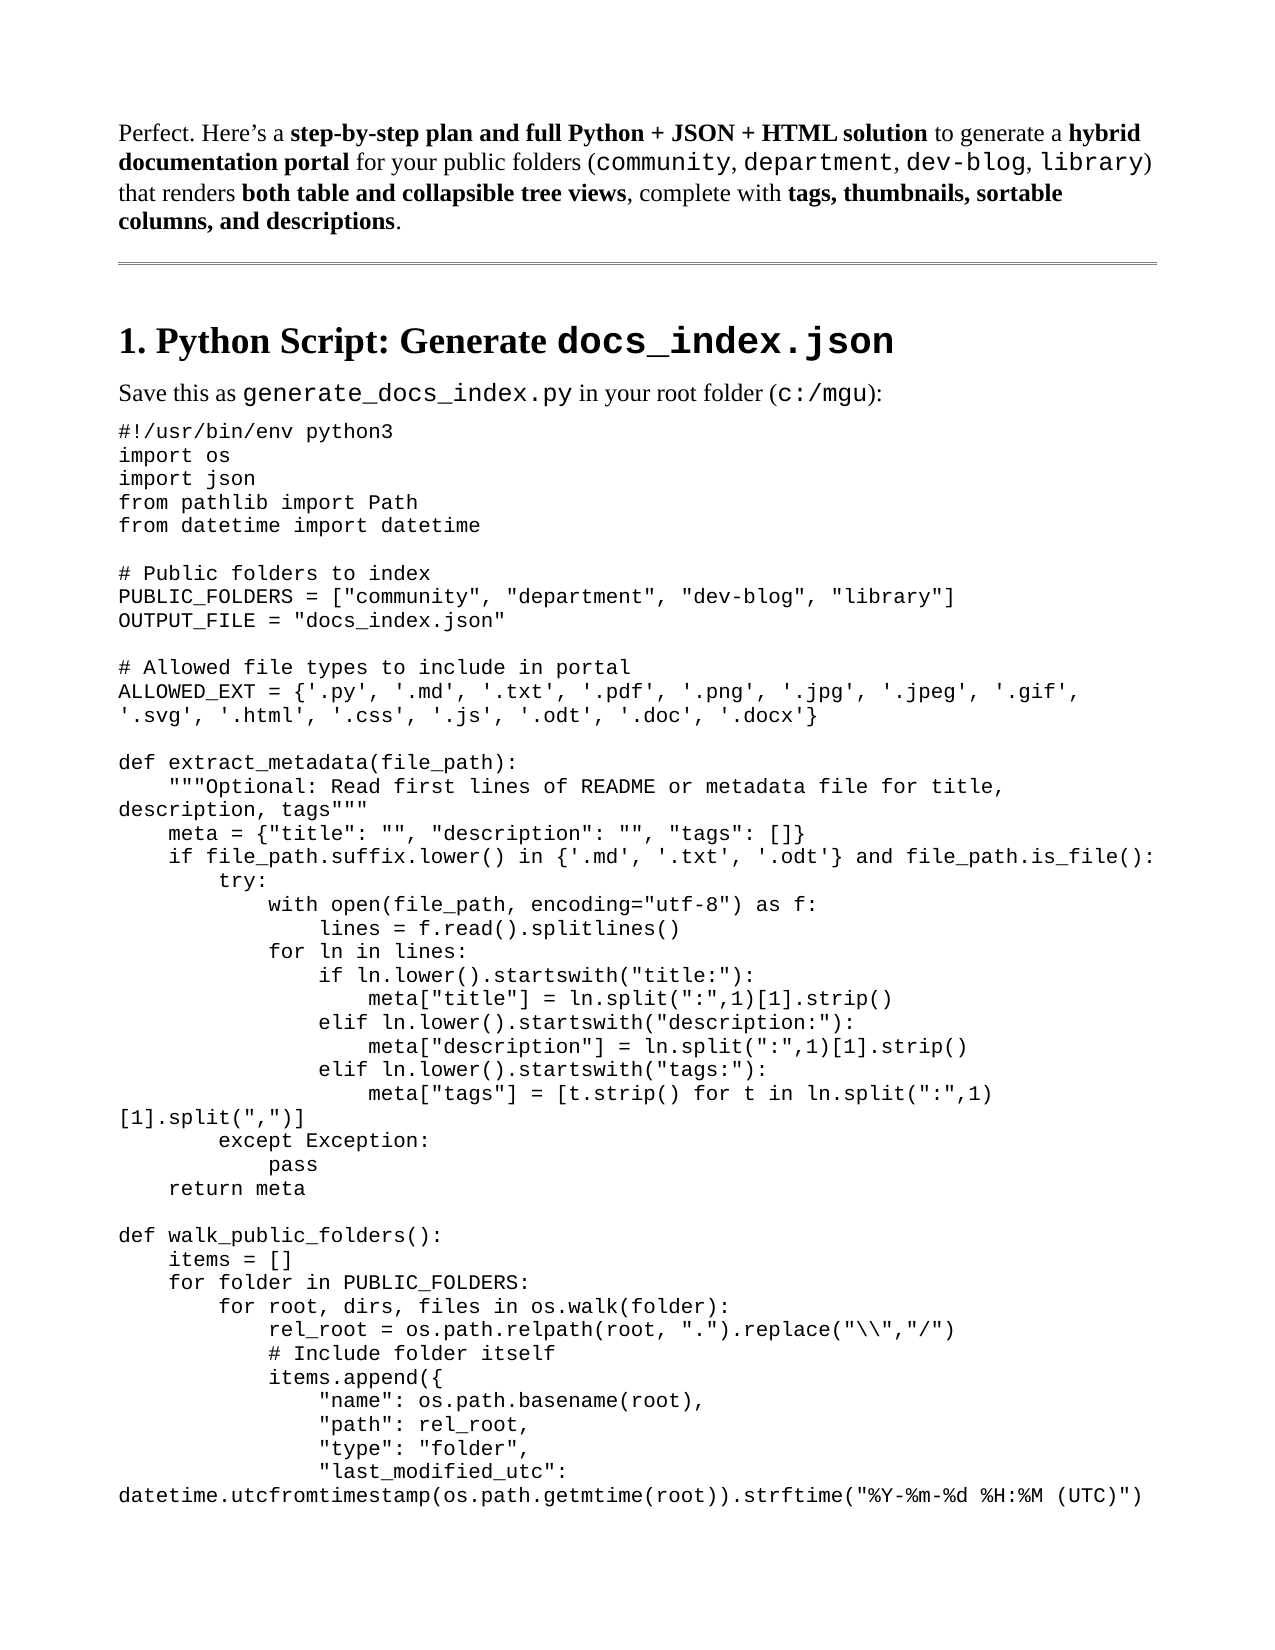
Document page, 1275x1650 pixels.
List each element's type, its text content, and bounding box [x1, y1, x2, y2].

text if ln.lower().startswith("title:"): [118, 965, 1157, 988]
text # Allowed file types to include in portal [118, 657, 1157, 681]
text def walk_public_folders(): [118, 1225, 1157, 1248]
text ALLOWED_EXT = {'.py', '.md', '.txt', '.pdf', '.png', '.jpg', '.jpeg', '.gif', '.svg', '.html', '.css', '.js', '.odt', '.doc', '.docx'} [118, 681, 1157, 728]
text lines = f.read().splitlines() [118, 917, 1157, 941]
text elif ln.lower().startswith("tags:"): [118, 1059, 1157, 1083]
text meta["description"] = ln.split(":",1)[1].strip() [118, 1036, 1157, 1059]
text meta["title"] = ln.split(":",1)[1].strip() [118, 988, 1157, 1012]
text items.append({ [118, 1367, 1157, 1390]
text PUBLIC_FOLDERS = ["community", "department", "dev-blog", "library"] [118, 586, 1157, 610]
text for ln in lines: [118, 941, 1157, 965]
text try: [118, 870, 1157, 894]
text pass [118, 1154, 1157, 1178]
text meta = {"title": "", "description": "", "tags": []} [118, 823, 1157, 847]
text for folder in PUBLIC_FOLDERS: [118, 1272, 1157, 1296]
text # Public folders to index [118, 563, 1157, 586]
text except Exception: [118, 1130, 1157, 1154]
text elif ln.lower().startswith("description:"): [118, 1012, 1157, 1036]
text from datetime import datetime [118, 516, 1157, 539]
text def extract_metadata(file_path): [118, 752, 1157, 776]
text with open(file_path, encoding="utf-8") as f: [118, 894, 1157, 917]
text import os [118, 444, 1157, 468]
text from pathlib import Path [118, 492, 1157, 516]
text return meta [118, 1178, 1157, 1201]
text # Include folder itself [118, 1343, 1157, 1367]
text "path": rel_root, [118, 1414, 1157, 1438]
text Perfect. Here’s a step-by-step plan and full Python + JSON + HTML solution to generate a hybrid documentation portal for your public folders (community, department, dev-blog, library) that renders both table and collapsible tree views, complete with tags, thumbnails, sortable columns, and descriptions. [118, 118, 1157, 235]
text "type": "folder", [118, 1438, 1157, 1461]
text "name": os.path.basename(root), [118, 1390, 1157, 1414]
text import json [118, 468, 1157, 492]
text if file_path.suffix.lower() in {'.md', '.txt', '.odt'} and file_path.is_file(): [118, 847, 1157, 870]
text OUTPUT_FILE = "docs_index.json" [118, 610, 1157, 634]
subtitle 1. Python Script: Generate docs_index.json [118, 319, 1157, 365]
text rel_root = os.path.relpath(root, ".").replace("\\","/") [118, 1319, 1157, 1343]
text for root, dirs, files in os.walk(folder): [118, 1296, 1157, 1319]
text """Optional: Read first lines of README or metadata file for title, description, tags""" [118, 776, 1157, 823]
text Save this as generate_docs_index.py in your root folder (c:/mgu): [118, 378, 1157, 408]
text "last_modified_utc": datetime.utcfromtimestamp(os.path.getmtime(root)).strftime("%Y-%m-%d %H:%M (UTC)") [118, 1461, 1157, 1509]
text #!/usr/bin/env python3 [118, 421, 1157, 444]
text items = [] [118, 1248, 1157, 1272]
text meta["tags"] = [t.strip() for t in ln.split(":",1)[1].split(",")] [118, 1083, 1157, 1130]
